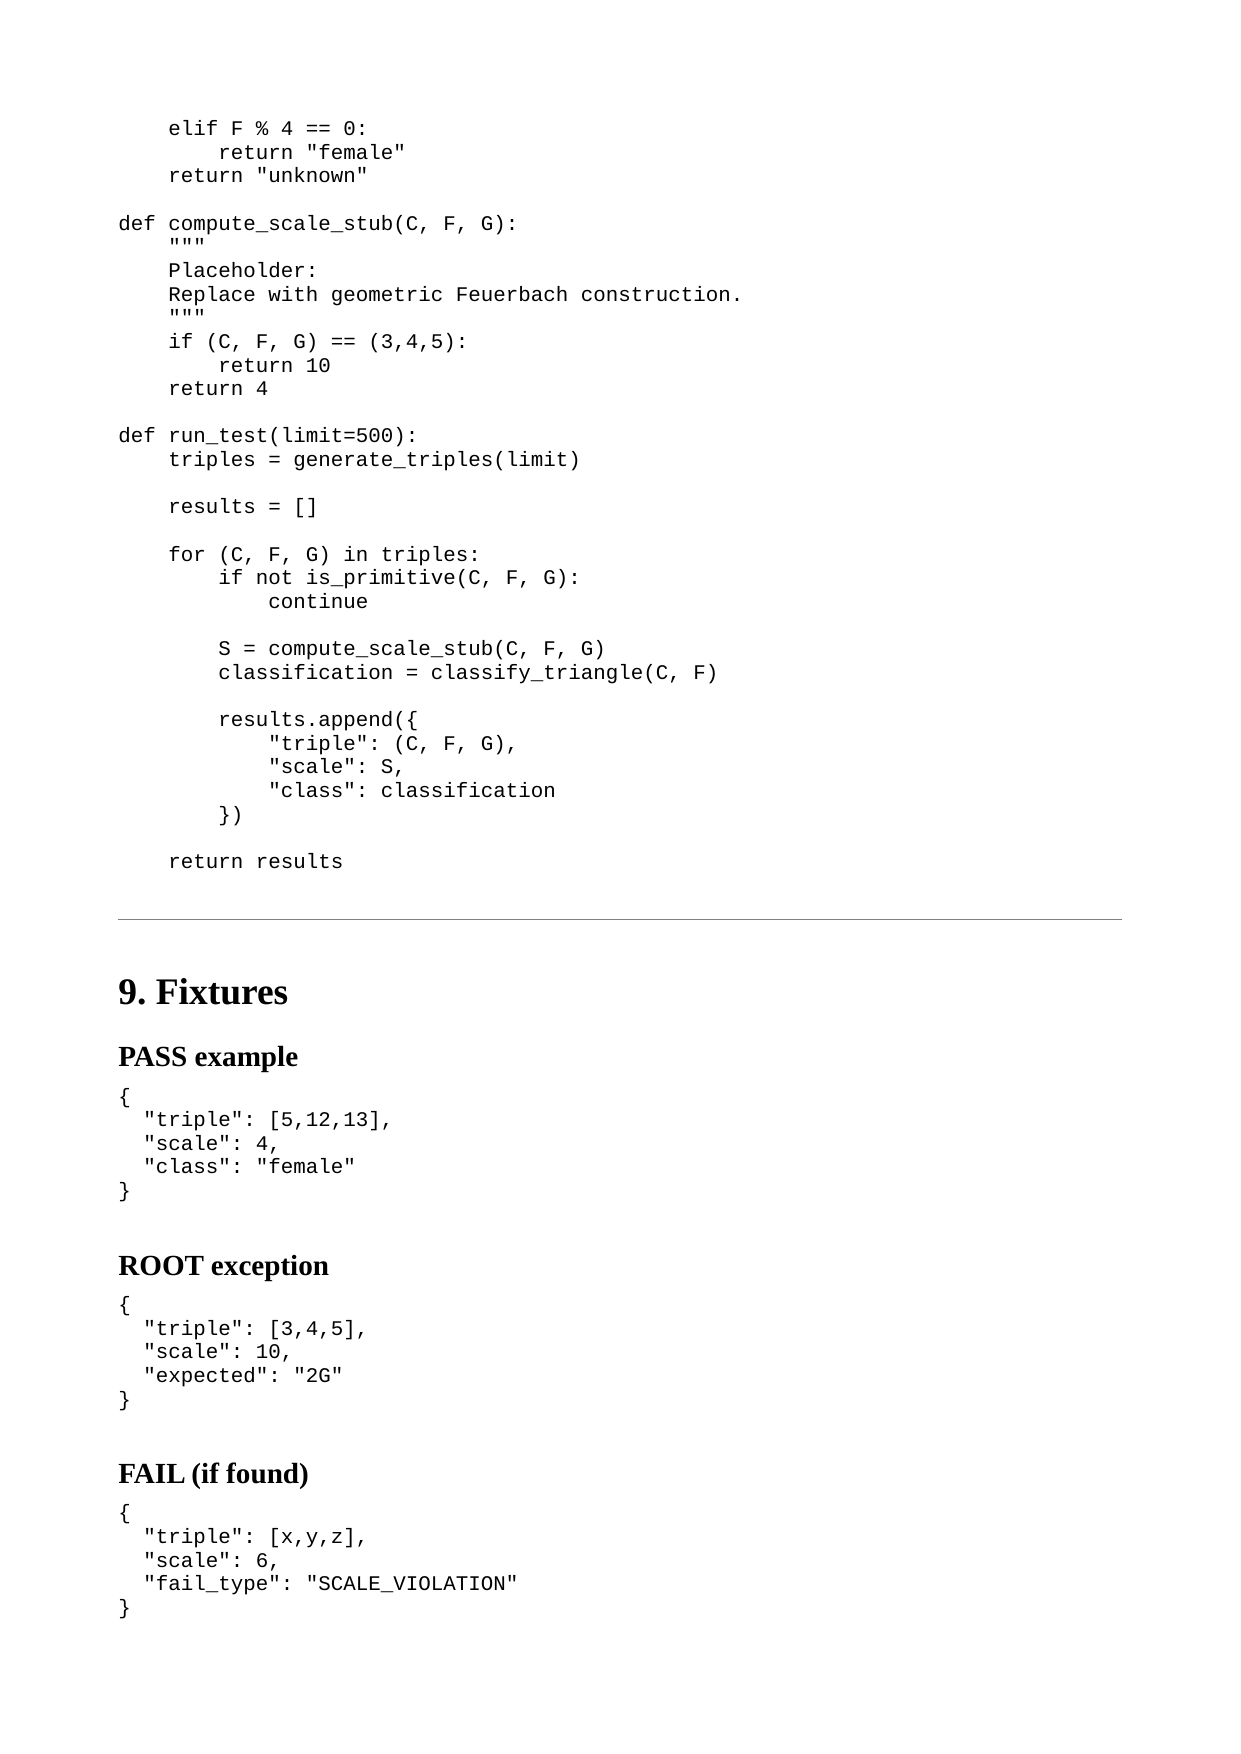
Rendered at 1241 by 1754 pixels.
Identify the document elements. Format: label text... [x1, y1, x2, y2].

text classification = classify_triangle(C, F) [118, 662, 1122, 686]
text continue [118, 591, 1122, 615]
text } [118, 1180, 1122, 1204]
text def run_test(limit=500): [118, 426, 1122, 449]
text elif F % 4 == 0: [118, 118, 1122, 142]
text for (C, F, G) in triples: [118, 544, 1122, 567]
text results.append({ [118, 709, 1122, 733]
text { [118, 1294, 1122, 1318]
text S = compute_scale_stub(C, F, G) [118, 638, 1122, 662]
text "triple": [x,y,z], [118, 1526, 1122, 1549]
text }) [118, 804, 1122, 827]
text return 10 [118, 354, 1122, 378]
text } [118, 1597, 1122, 1621]
text triples = generate_triples(limit) [118, 449, 1122, 473]
text "expected": "2G" [118, 1365, 1122, 1388]
text if (C, F, G) == (3,4,5): [118, 331, 1122, 354]
text "scale": 10, [118, 1341, 1122, 1365]
text "triple": [5,12,13], [118, 1109, 1122, 1133]
text "scale": 6, [118, 1549, 1122, 1573]
text "fail_type": "SCALE_VIOLATION" [118, 1573, 1122, 1597]
subtitle ROOT exception [118, 1248, 1122, 1281]
text } [118, 1388, 1122, 1412]
text Replace with geometric Feuerbach construction. [118, 284, 1122, 307]
text { [118, 1502, 1122, 1526]
text results = [] [118, 496, 1122, 520]
text "triple": [3,4,5], [118, 1318, 1122, 1341]
text "scale": 4, [118, 1133, 1122, 1157]
text return results [118, 851, 1122, 875]
text Placeholder: [118, 260, 1122, 284]
text return "female" [118, 142, 1122, 165]
text "class": "female" [118, 1157, 1122, 1180]
text return "unknown" [118, 165, 1122, 189]
subtitle 9. Fixtures [118, 969, 1122, 1012]
subtitle FAIL (if found) [118, 1456, 1122, 1490]
text "class": classification [118, 780, 1122, 804]
text """ [118, 307, 1122, 331]
text return 4 [118, 378, 1122, 402]
text if not is_primitive(C, F, G): [118, 567, 1122, 591]
text "scale": S, [118, 757, 1122, 780]
text "triple": (C, F, G), [118, 733, 1122, 757]
text def compute_scale_stub(C, F, G): [118, 213, 1122, 236]
subtitle PASS example [118, 1039, 1122, 1073]
text """ [118, 236, 1122, 260]
text { [118, 1086, 1122, 1109]
